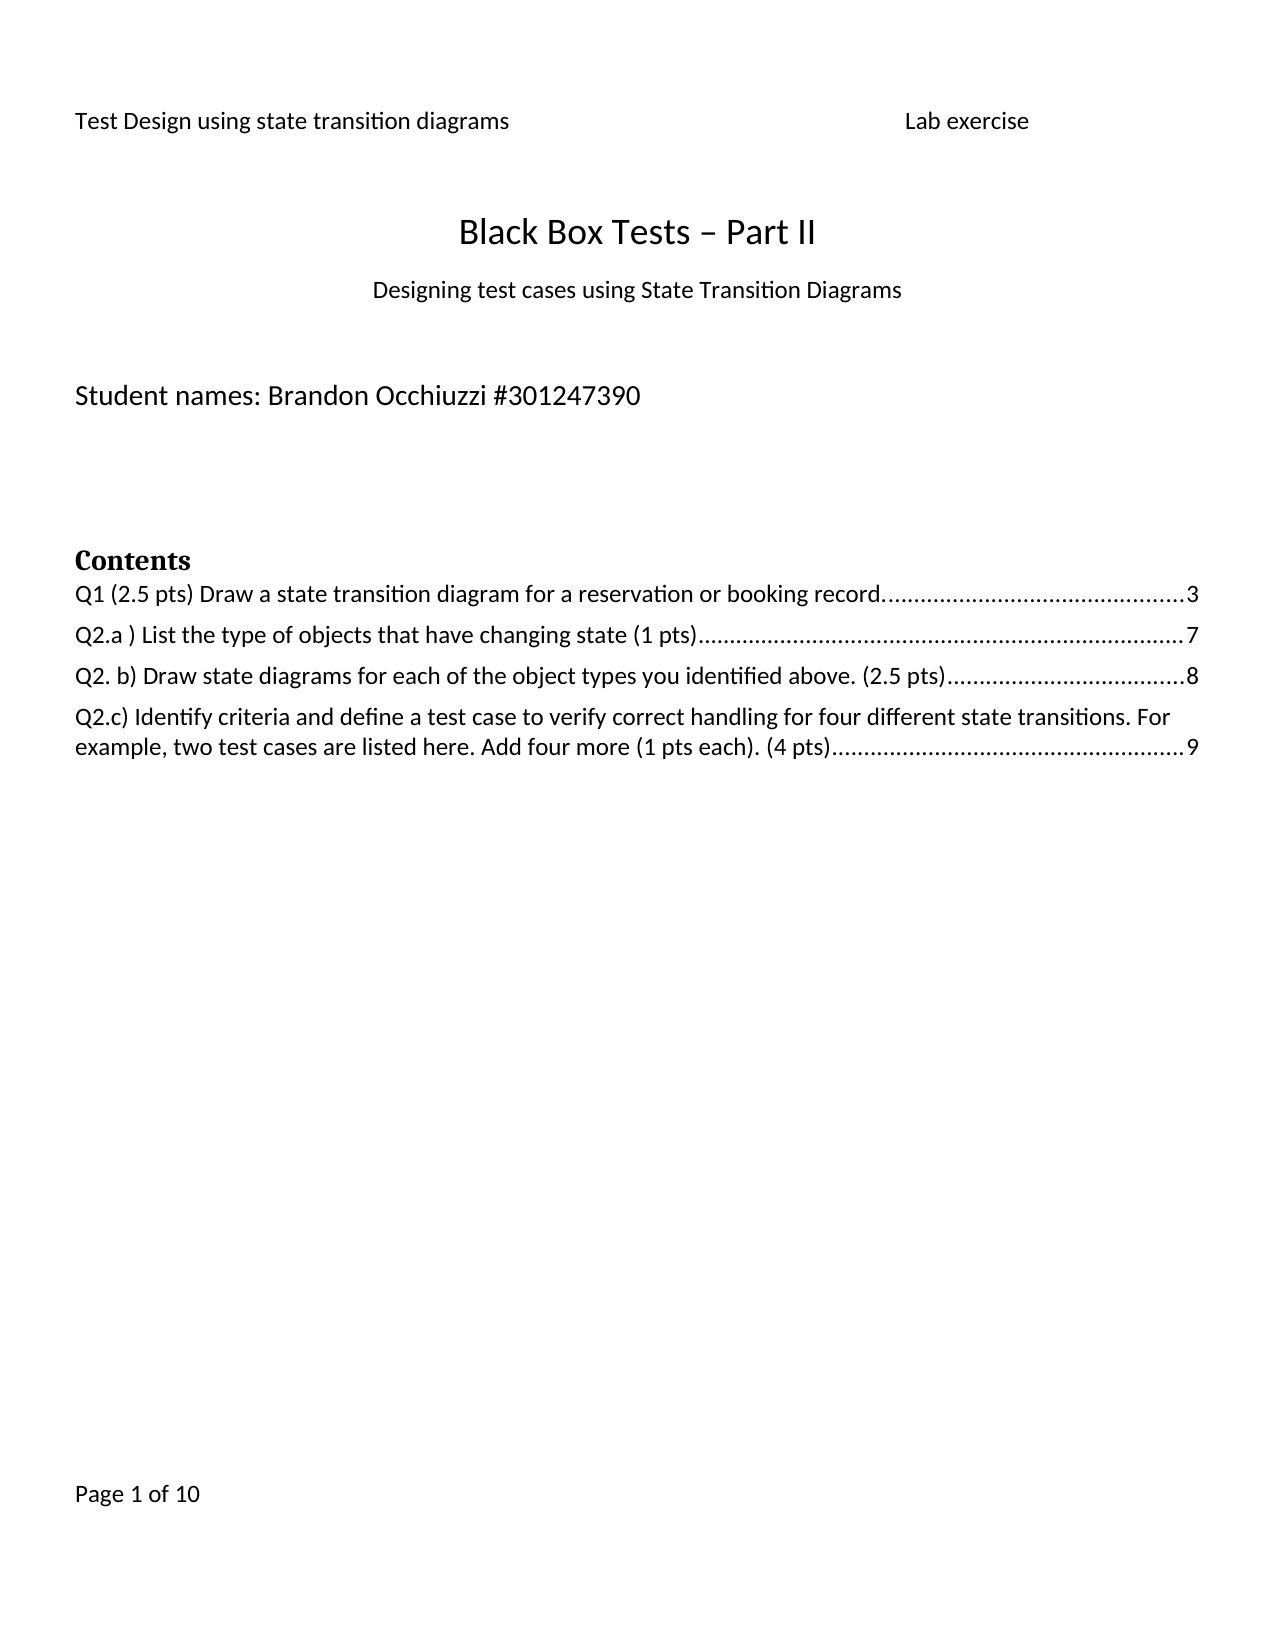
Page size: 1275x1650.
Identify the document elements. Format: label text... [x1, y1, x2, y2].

subtitle Contents [75, 544, 1200, 578]
text Q2.a ) List the type of objects that have changing state (1 pts) 7 [75, 619, 1200, 649]
text Q2.c) Identify criteria and define a test case to verify correct handling for four different state transitions. For example, two test cases are listed here. Add four more (1 pts each). (4 pts) 9 [75, 701, 1200, 762]
text Designing test cases using State Transition Diagrams [75, 274, 1200, 305]
text Black Box Tests – Part II [75, 208, 1200, 253]
text Q1 (2.5 pts) Draw a state transition diagram for a reservation or booking record. 3 [75, 578, 1200, 609]
text Student names: Brandon Occhiuzzi #301247390 [75, 377, 1200, 413]
text Q2. b) Draw state diagrams for each of the object types you identified above. (2.5 pts) 8 [75, 660, 1200, 691]
